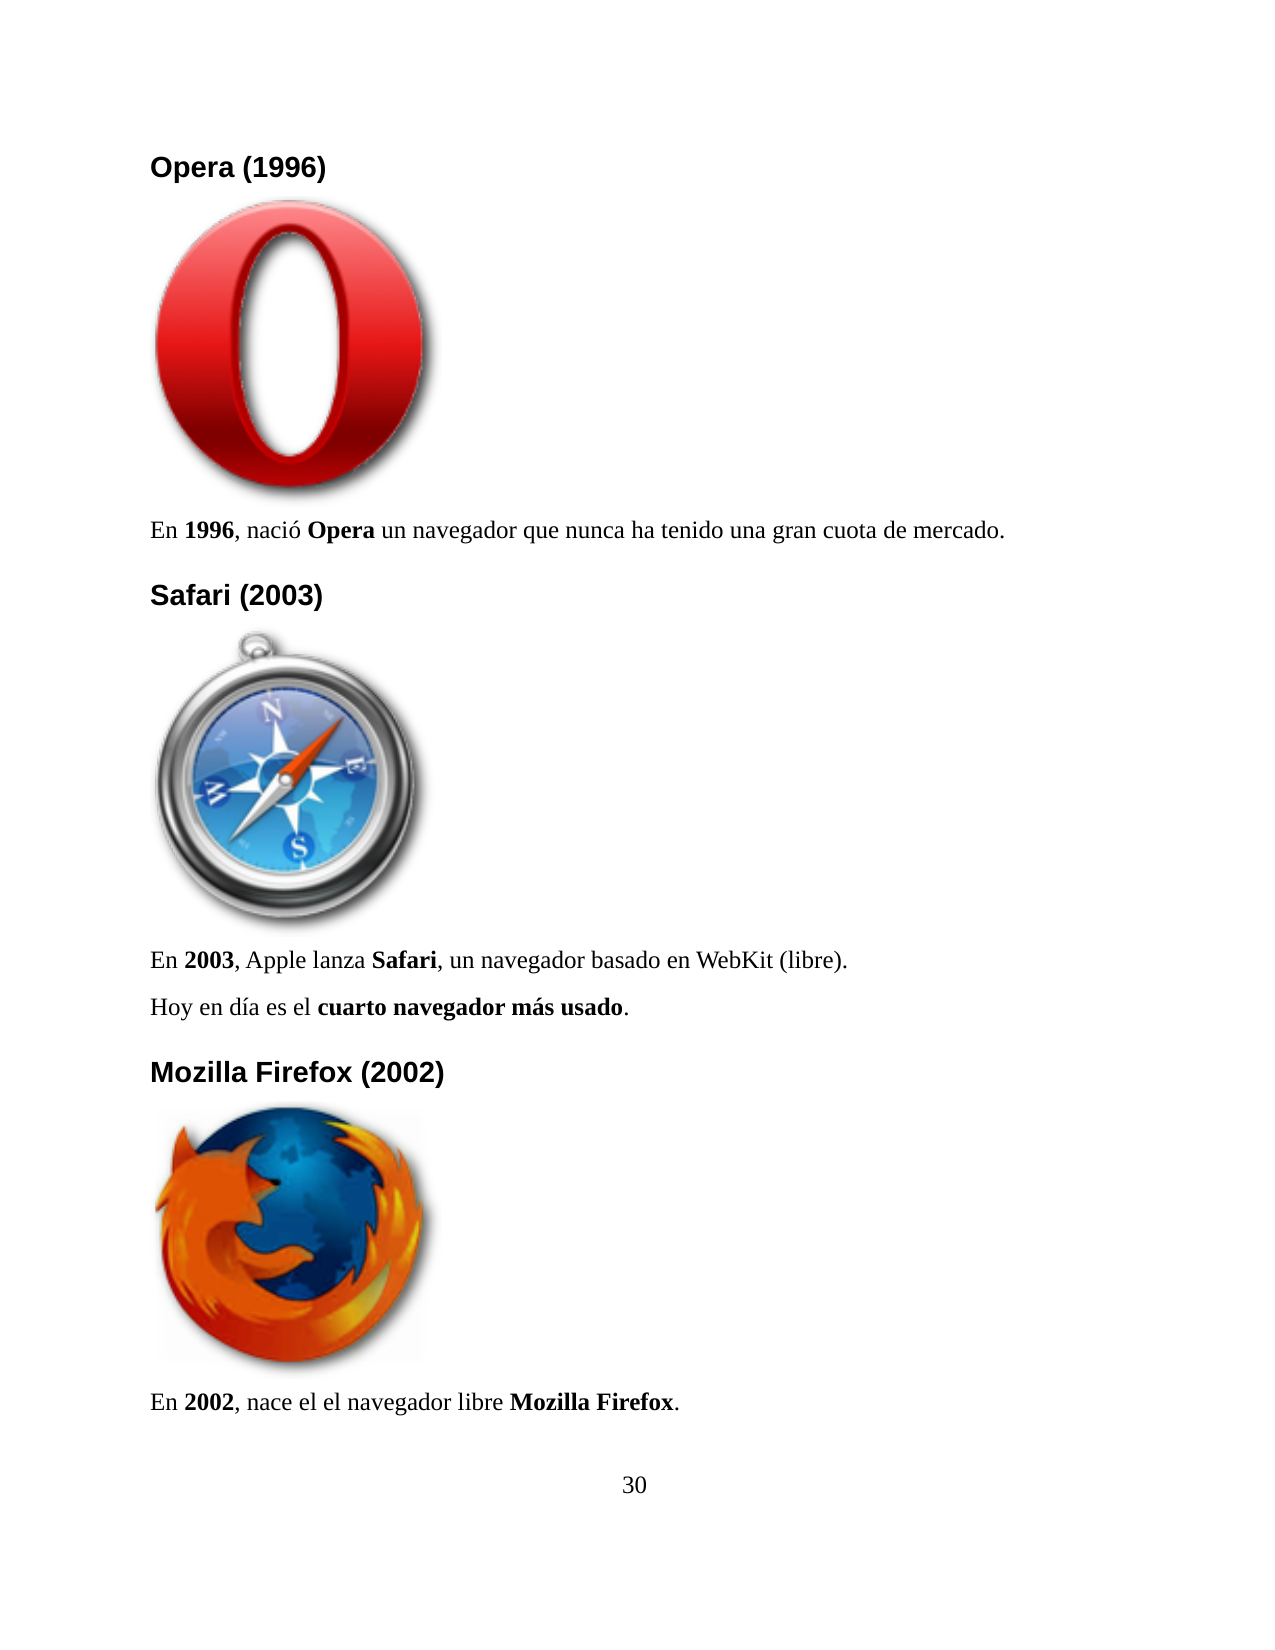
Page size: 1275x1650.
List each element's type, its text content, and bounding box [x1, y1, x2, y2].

subtitle Opera (1996) [150, 150, 1125, 183]
picture [150, 196, 442, 507]
picture [150, 624, 442, 937]
text En 2002, nace el el navegador libre Mozilla Firefox. [150, 1387, 1125, 1416]
subtitle Mozilla Firefox (2002) [150, 1055, 1125, 1088]
text Hoy en día es el cuarto navegador más usado. [150, 992, 1125, 1021]
text En 1996, nació Opera un navegador que nunca ha tenido una gran cuota de mercado. [150, 515, 1125, 544]
text En 2003, Apple lanza Safari, un navegador basado en WebKit (libre). [150, 946, 1125, 974]
picture [150, 1101, 442, 1379]
subtitle Safari (2003) [150, 578, 1125, 612]
